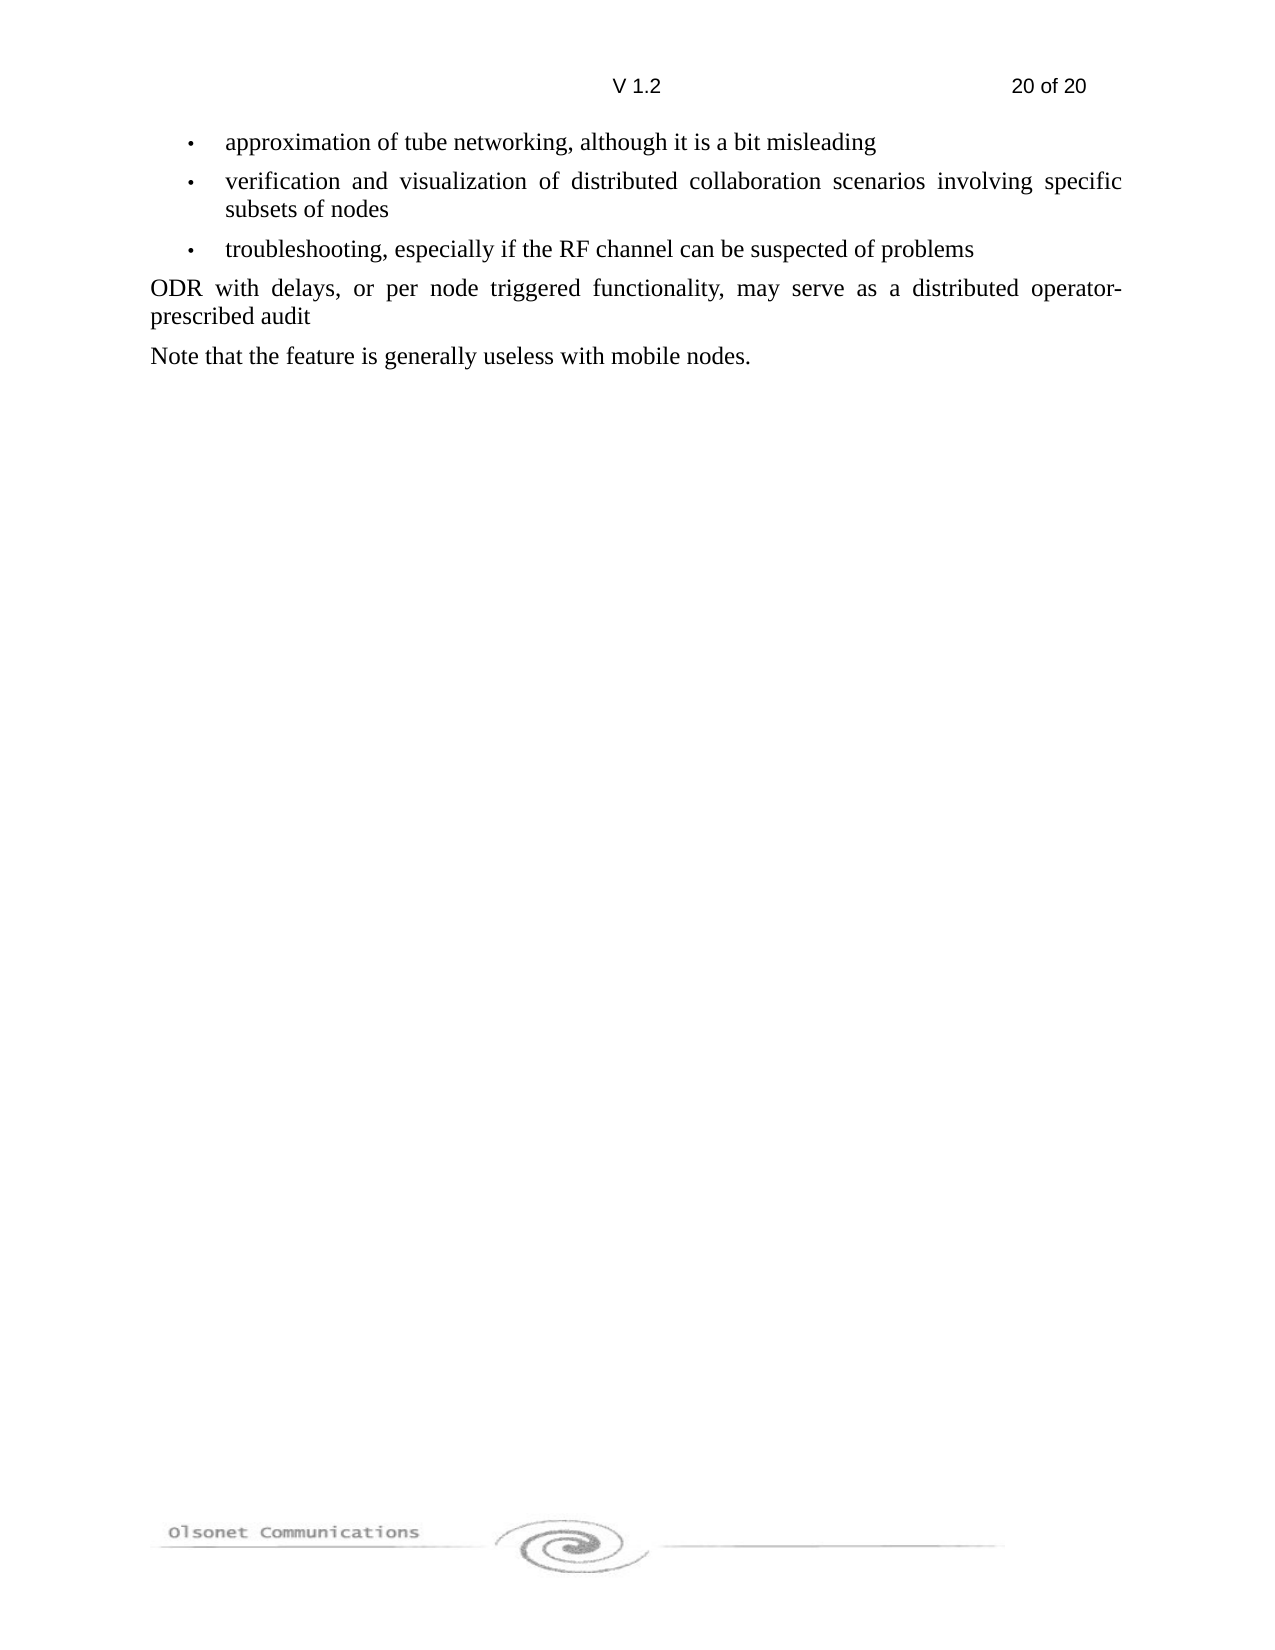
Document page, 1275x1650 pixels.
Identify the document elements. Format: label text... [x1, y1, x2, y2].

list verification and visualization of distributed collaboration scenarios involving specific subsets of nodes [188, 167, 1123, 223]
text Note that the feature is generally useless with mobile nodes. [150, 342, 1123, 369]
list troubleshooting, especially if the RF channel can be suspected of problems [188, 235, 1123, 262]
picture [150, 1504, 1005, 1596]
list approximation of tube networking, although it is a bit misleading [188, 128, 1123, 155]
text ODR with delays, or per node triggered functionality, may serve as a distributed operator-prescribed audit [150, 274, 1123, 330]
